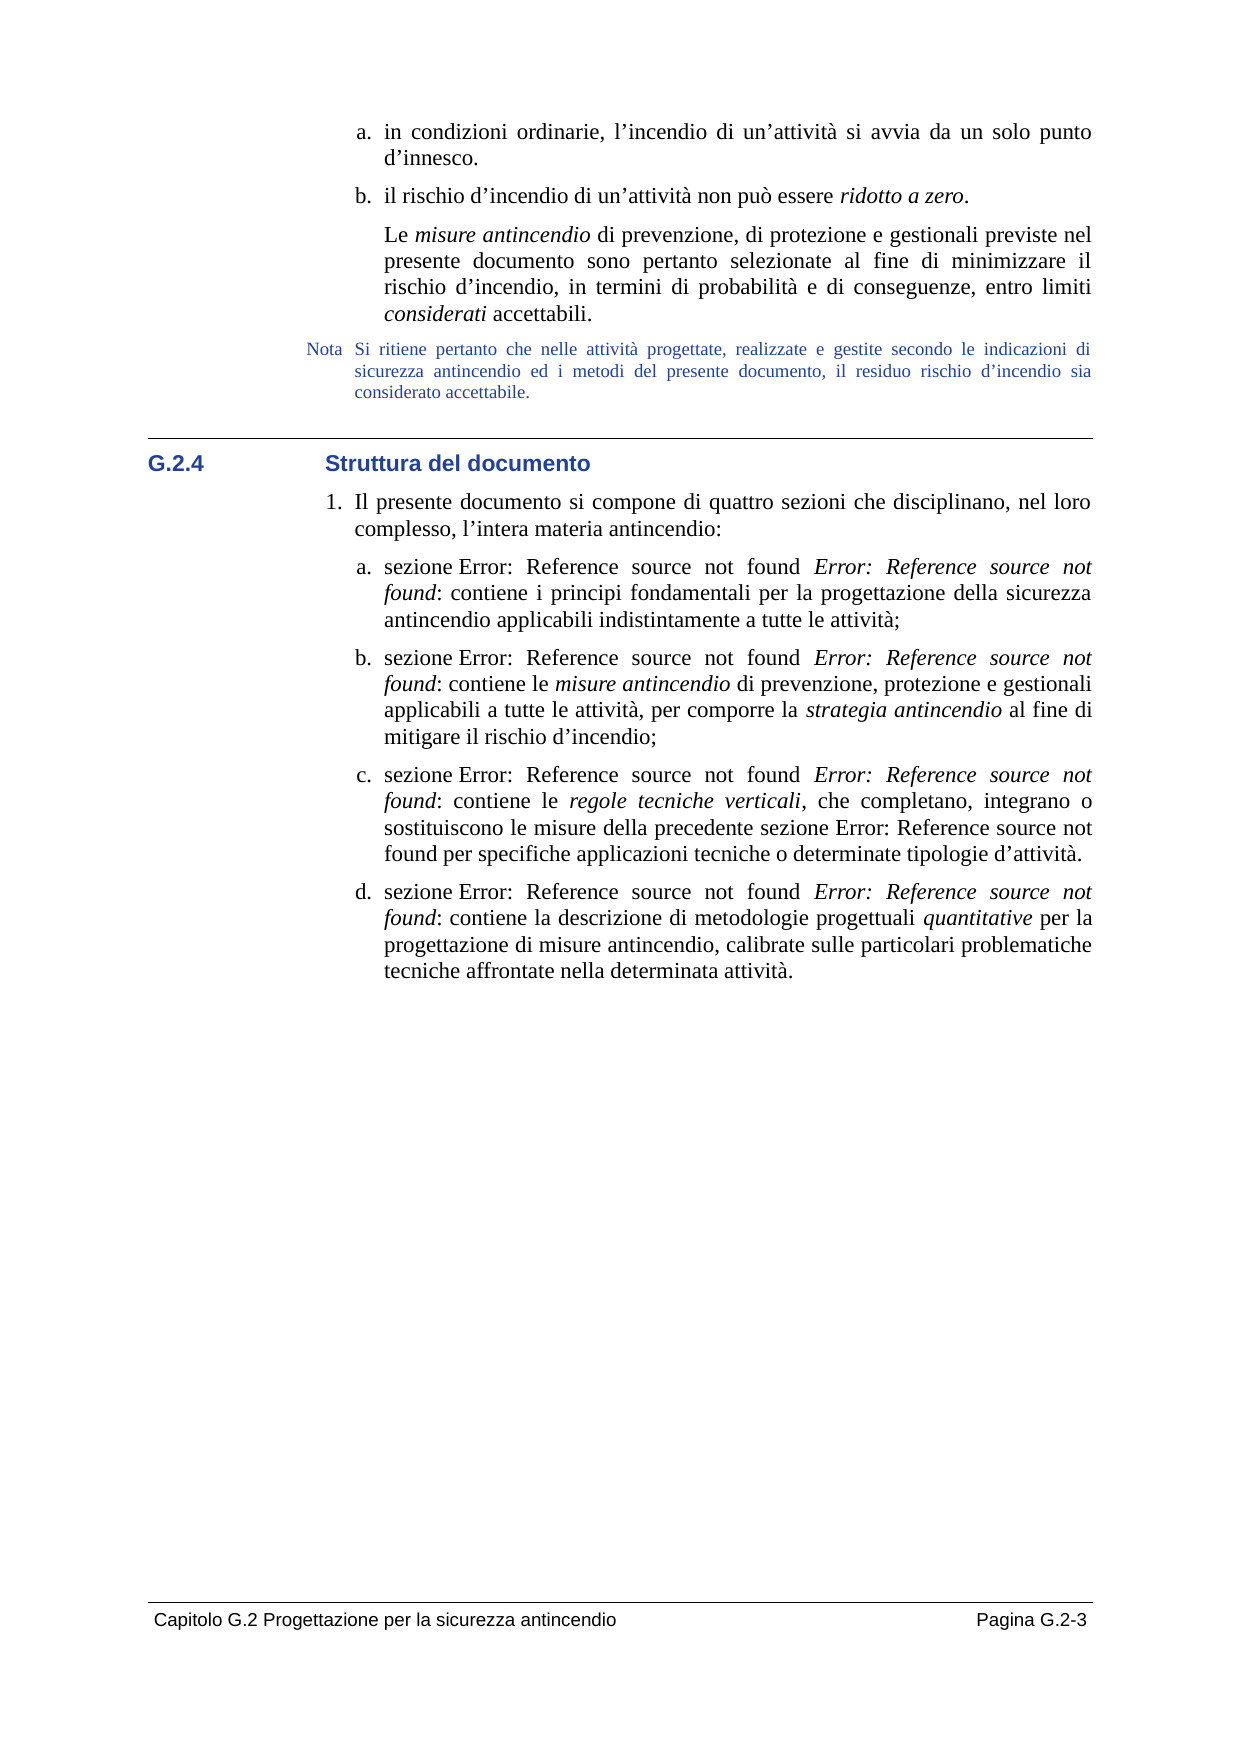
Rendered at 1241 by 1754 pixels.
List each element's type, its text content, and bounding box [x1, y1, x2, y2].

list in condizioni ordinarie, l’incendio di un’attività si avvia da un solo punto d’innesco. [372, 118, 1093, 171]
list sezione Errore: sorgente del riferimento non trovata Errore: sorgente del riferimento non trovata: contiene la descrizione di metodologie progettuali quantitative per la progettazione di misure antincendio, calibrate sulle particolari problematiche tecniche affrontate nella determinata attività. [372, 878, 1093, 983]
list Le misure antincendio di prevenzione, di protezione e gestionali previste nel presente documento sono pertanto selezionate al fine di minimizzare il rischio d’incendio, in termini di probabilità e di conseguenze, entro limiti considerati accettabili. [372, 221, 1093, 326]
list il rischio d’incendio di un’attività non può essere ridotto a zero. [372, 183, 1093, 209]
list sezione Errore: sorgente del riferimento non trovata Errore: sorgente del riferimento non trovata: contiene le regole tecniche verticali, che completano, integrano o sostituiscono le misure della precedente sezione Errore: sorgente del riferimento non trovata per specifiche applicazioni tecniche o determinate tipologie d’attività. [372, 761, 1093, 866]
list Il presente documento si compone di quattro sezioni che disciplinano, nel loro complesso, l’intera materia antincendio: [342, 488, 1093, 541]
list sezione Errore: sorgente del riferimento non trovata Errore: sorgente del riferimento non trovata: contiene le misure antincendio di prevenzione, protezione e gestionali applicabili a tutte le attività, per comporre la strategia antincendio al fine di mitigare il rischio d’incendio; [372, 644, 1093, 749]
list Si ritiene pertanto che nelle attività progettate, realizzate e gestite secondo le indicazioni di sicurezza antincendio ed i metodi del presente documento, il residuo rischio d’incendio sia considerato accettabile. [342, 338, 1093, 403]
list sezione Errore: sorgente del riferimento non trovata Errore: sorgente del riferimento non trovata: contiene i principi fondamentali per la progettazione della sicurezza antincendio applicabili indistintamente a tutte le attività; [372, 553, 1093, 632]
subtitle Struttura del documento [148, 439, 1093, 477]
